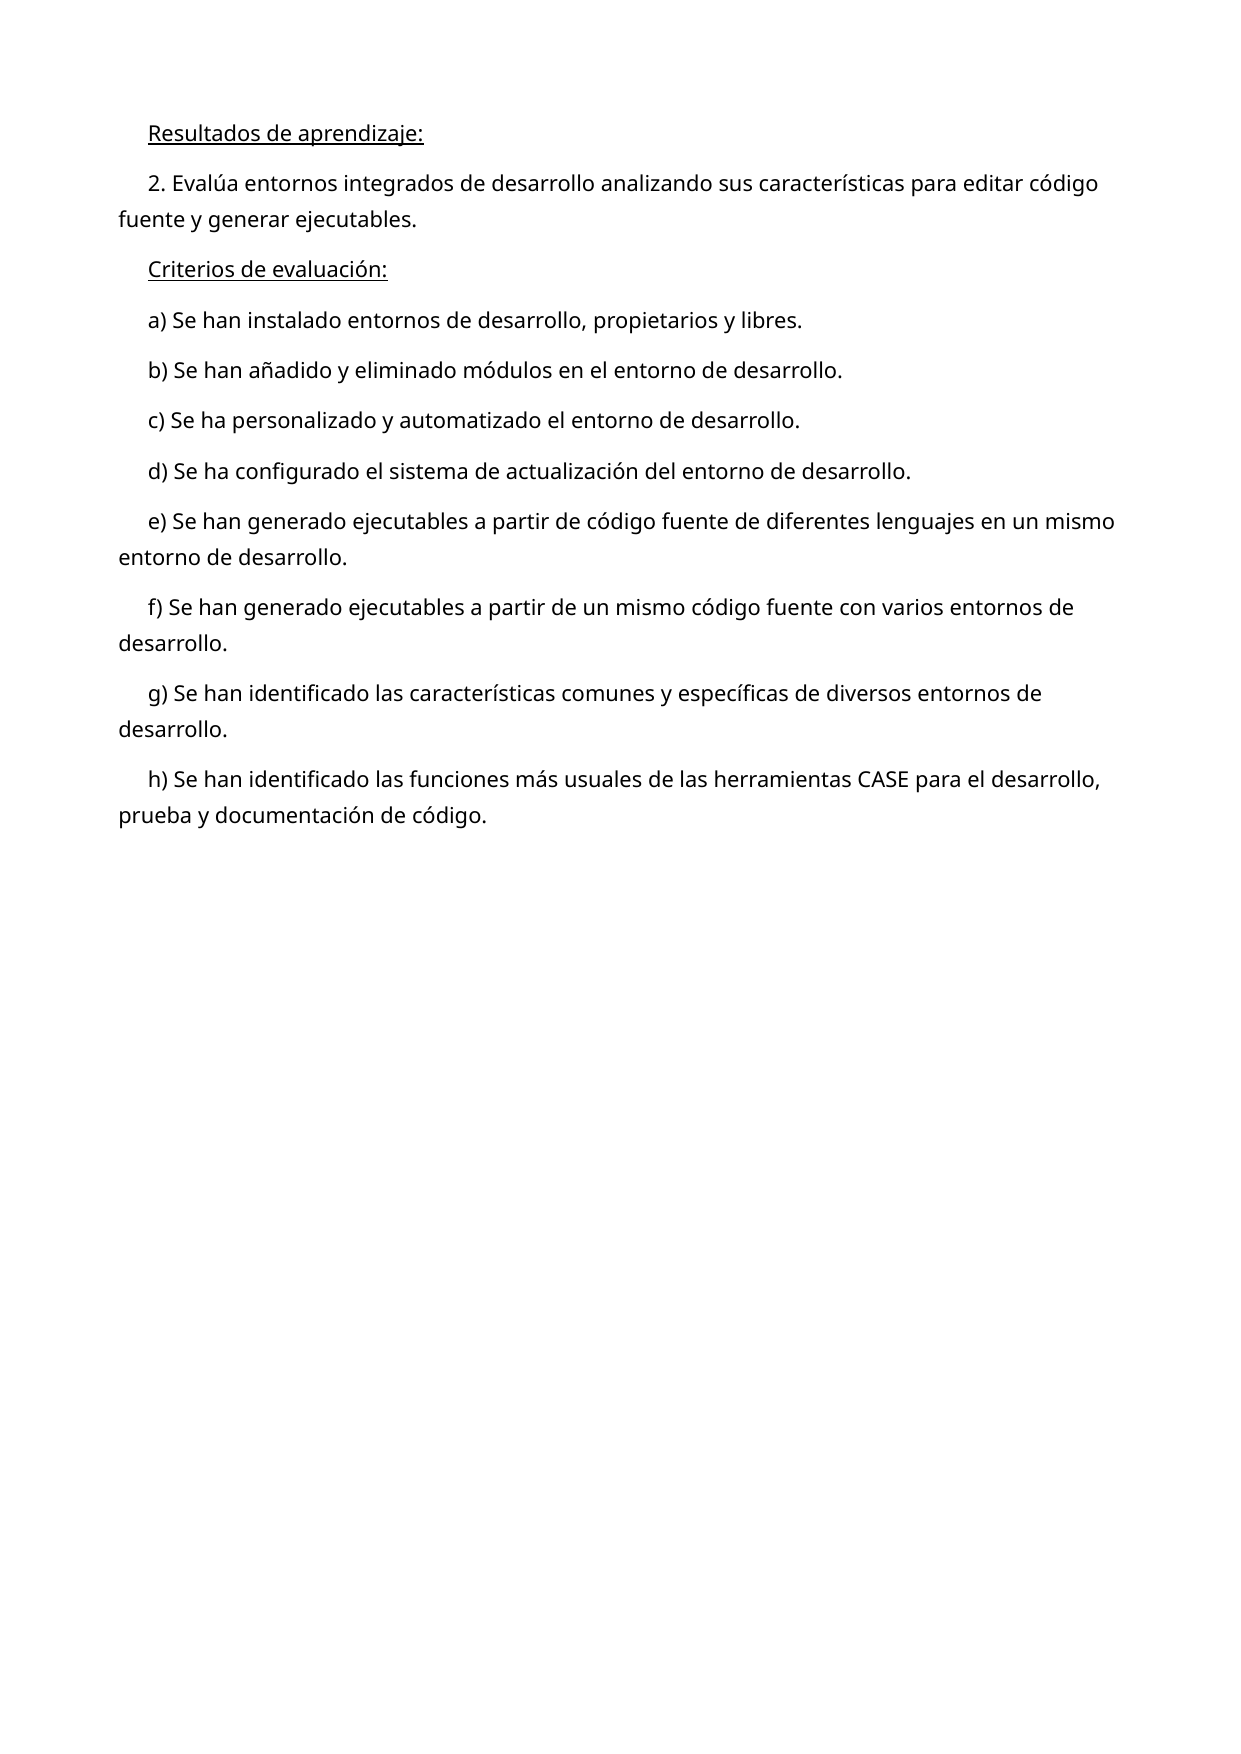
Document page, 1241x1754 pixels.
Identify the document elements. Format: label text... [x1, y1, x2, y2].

text d) Se ha configurado el sistema de actualización del entorno de desarrollo. [118, 456, 1122, 486]
text Criterios de evaluación: [118, 254, 1122, 284]
text a) Se han instalado entornos de desarrollo, propietarios y libres. [118, 305, 1122, 334]
text 2. Evalúa entornos integrados de desarrollo analizando sus características para editar código fuente y generar ejecutables. [118, 168, 1122, 234]
text h) Se han identificado las funciones más usuales de las herramientas CASE para el desarrollo, prueba y documentación de código. [118, 764, 1122, 830]
text g) Se han identificado las características comunes y específicas de diversos entornos de desarrollo. [118, 678, 1122, 744]
text f) Se han generado ejecutables a partir de un mismo código fuente con varios entornos de desarrollo. [118, 592, 1122, 658]
text c) Se ha personalizado y automatizado el entorno de desarrollo. [118, 405, 1122, 435]
text b) Se han añadido y eliminado módulos en el entorno de desarrollo. [118, 355, 1122, 385]
text e) Se han generado ejecutables a partir de código fuente de diferentes lenguajes en un mismo entorno de desarrollo. [118, 506, 1122, 572]
text Resultados de aprendizaje: [118, 118, 1122, 148]
